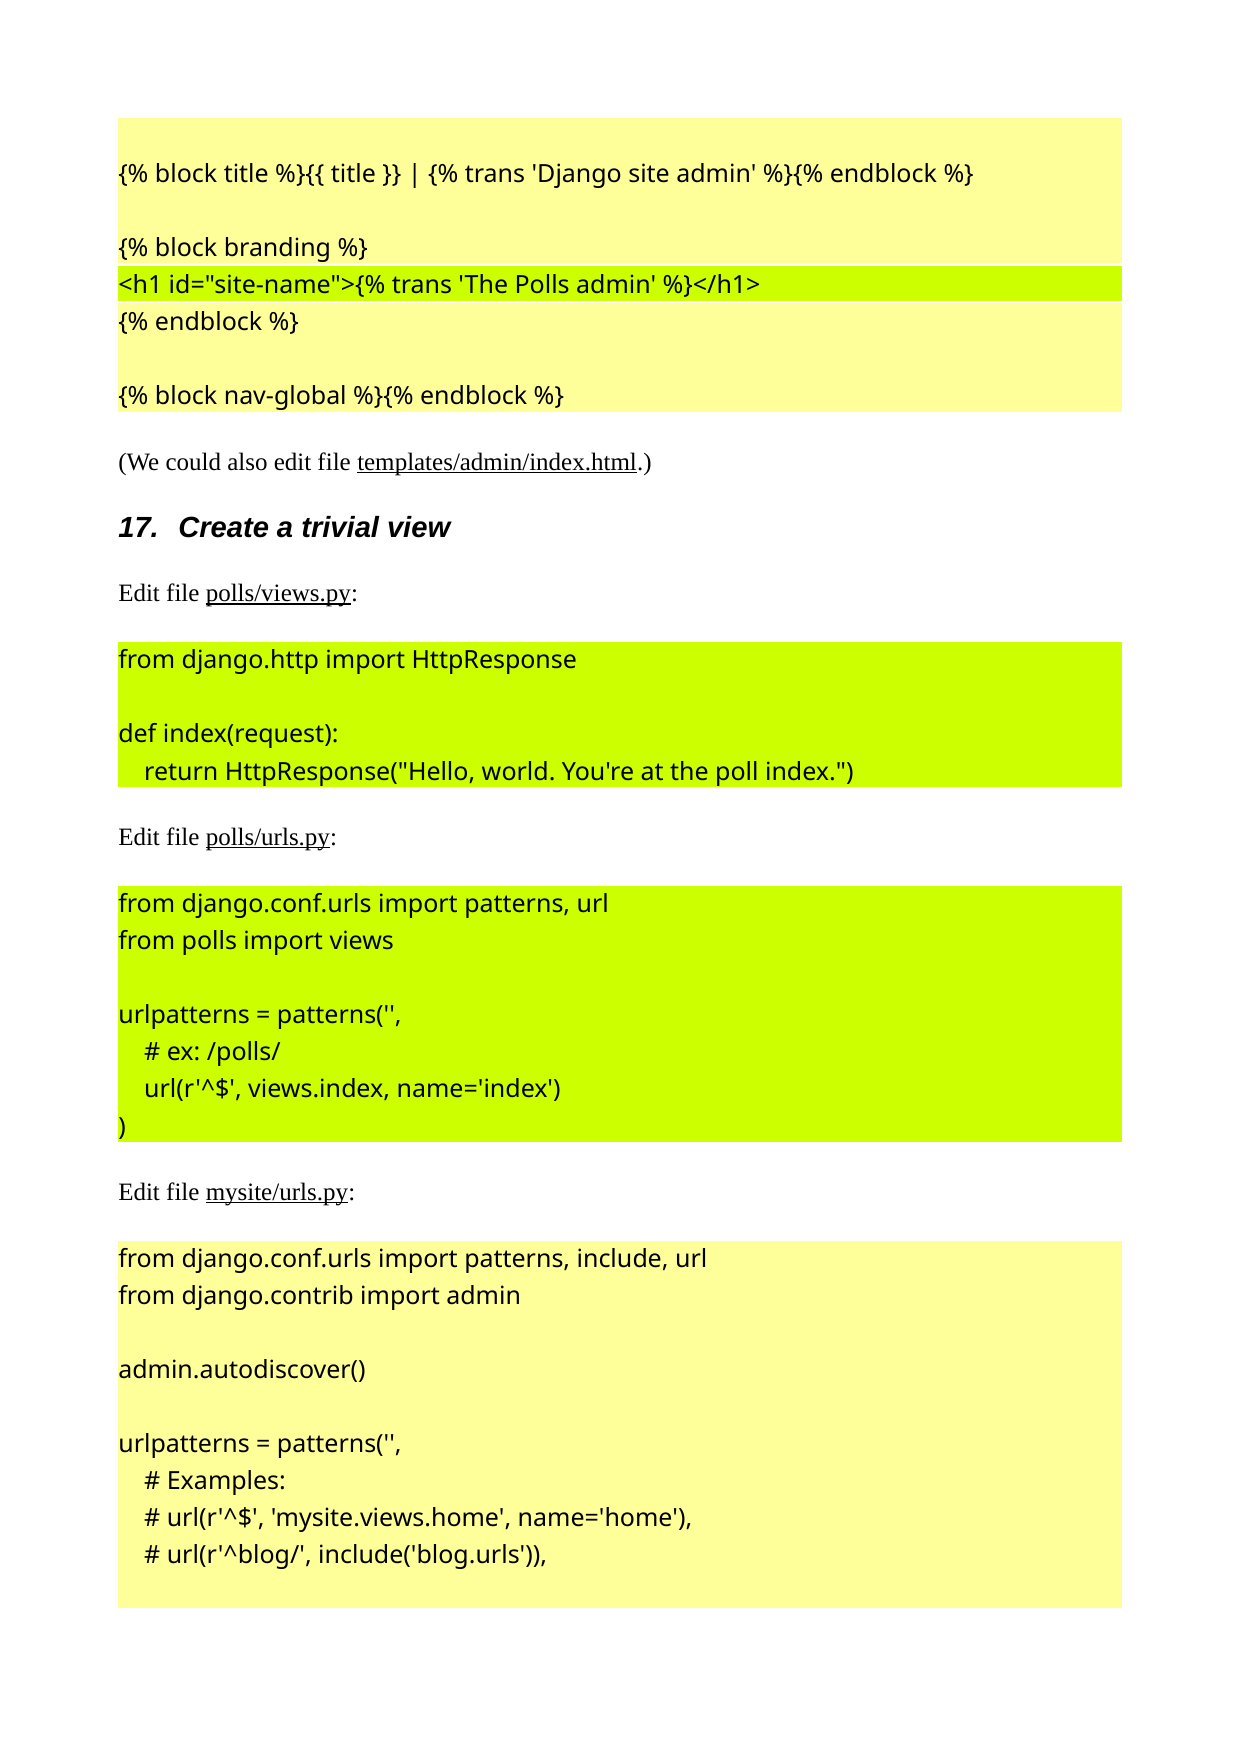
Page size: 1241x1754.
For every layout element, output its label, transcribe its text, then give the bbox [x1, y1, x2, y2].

text # ex: /polls/ [118, 1034, 1122, 1068]
text <h1 id="site-name">{% trans 'The Polls admin' %}</h1> [118, 266, 1122, 301]
text Edit file mysite/urls.py: [118, 1177, 1122, 1206]
text urlpatterns = patterns('', [118, 1426, 1122, 1460]
text from django.http import HttpResponse [118, 642, 1122, 676]
text # Examples: [118, 1463, 1122, 1497]
subtitle Create a trivial view [118, 510, 1122, 544]
text # url(r'^$', 'mysite.views.home', name='home'), [118, 1500, 1122, 1534]
text def index(request): [118, 716, 1122, 750]
text from django.contrib import admin [118, 1278, 1122, 1312]
text from polls import views [118, 923, 1122, 957]
text (We could also edit file templates/admin/index.html.) [118, 447, 1122, 475]
text ) [118, 1108, 1122, 1142]
text urlpatterns = patterns('', [118, 997, 1122, 1031]
text return HttpResponse("Hello, world. You're at the poll index.") [118, 753, 1122, 787]
text {% block title %}{{ title }} | {% trans 'Django site admin' %}{% endblock %} [118, 155, 1122, 189]
text from django.conf.urls import patterns, include, url [118, 1241, 1122, 1274]
text {% block branding %} [118, 229, 1122, 263]
text admin.autodiscover() [118, 1352, 1122, 1386]
text from django.conf.urls import patterns, url [118, 886, 1122, 920]
text url(r'^$', views.index, name='index') [118, 1071, 1122, 1105]
text {% endblock %} [118, 303, 1122, 338]
text Edit file polls/urls.py: [118, 822, 1122, 851]
text # url(r'^blog/', include('blog.urls')), [118, 1537, 1122, 1571]
text {% block nav-global %}{% endblock %} [118, 378, 1122, 412]
text Edit file polls/views.py: [118, 578, 1122, 607]
